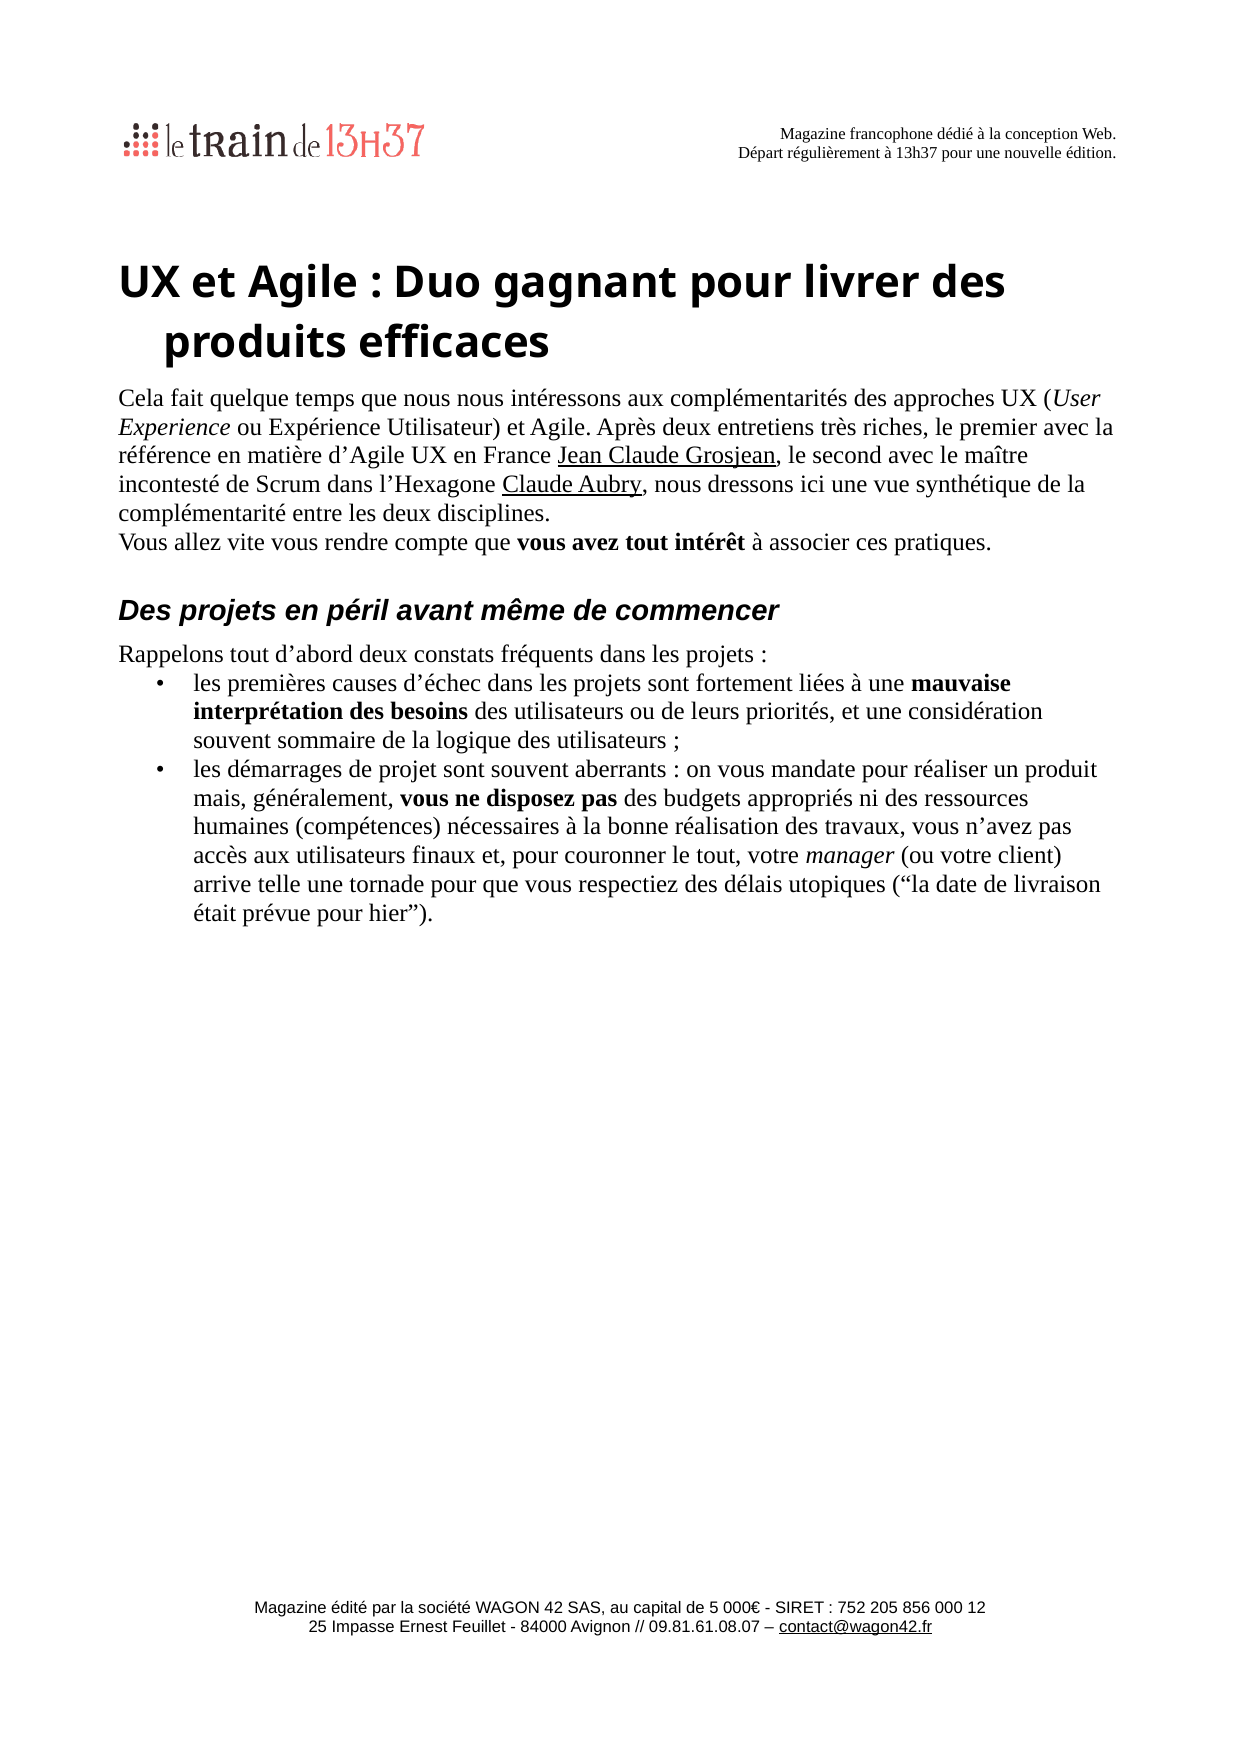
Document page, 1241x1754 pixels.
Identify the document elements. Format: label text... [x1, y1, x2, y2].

picture [123, 123, 425, 157]
list les premières causes d’échec dans les projets sont fortement liées à une mauvaise interprétation des besoins des utilisateurs ou de leurs priorités, et une considération souvent sommaire de la logique des utilisateurs ; [156, 668, 1122, 754]
text Rappelons tout d’abord deux constats fréquents dans les projets : [118, 639, 1122, 668]
text Cela fait quelque temps que nous nous intéressons aux complémentarités des approches UX (User Experience ou Expérience Utilisateur) et Agile. Après deux entretiens très riches, le premier avec la référence en matière d’Agile UX en France Jean Claude Grosjean, le second avec le maître incontesté de Scrum dans l’Hexagone Claude Aubry, nous dressons ici une vue synthétique de la complémentarité entre les deux disciplines. [118, 383, 1122, 527]
subtitle Des projets en péril avant même de commencer [118, 593, 1122, 626]
text Vous allez vite vous rendre compte que vous avez tout intérêt à associer ces pratiques. [118, 527, 1122, 555]
subtitle UX et Agile : Duo gagnant pour livrer des produits efficaces [118, 251, 1122, 370]
list les démarrages de projet sont souvent aberrants : on vous mandate pour réaliser un produit mais, généralement, vous ne disposez pas des budgets appropriés ni des ressources humaines (compétences) nécessaires à la bonne réalisation des travaux, vous n’avez pas accès aux utilisateurs finaux et, pour couronner le tout, votre manager (ou votre client) arrive telle une tornade pour que vous respectiez des délais utopiques (“la date de livraison était prévue pour hier”). [156, 754, 1122, 926]
